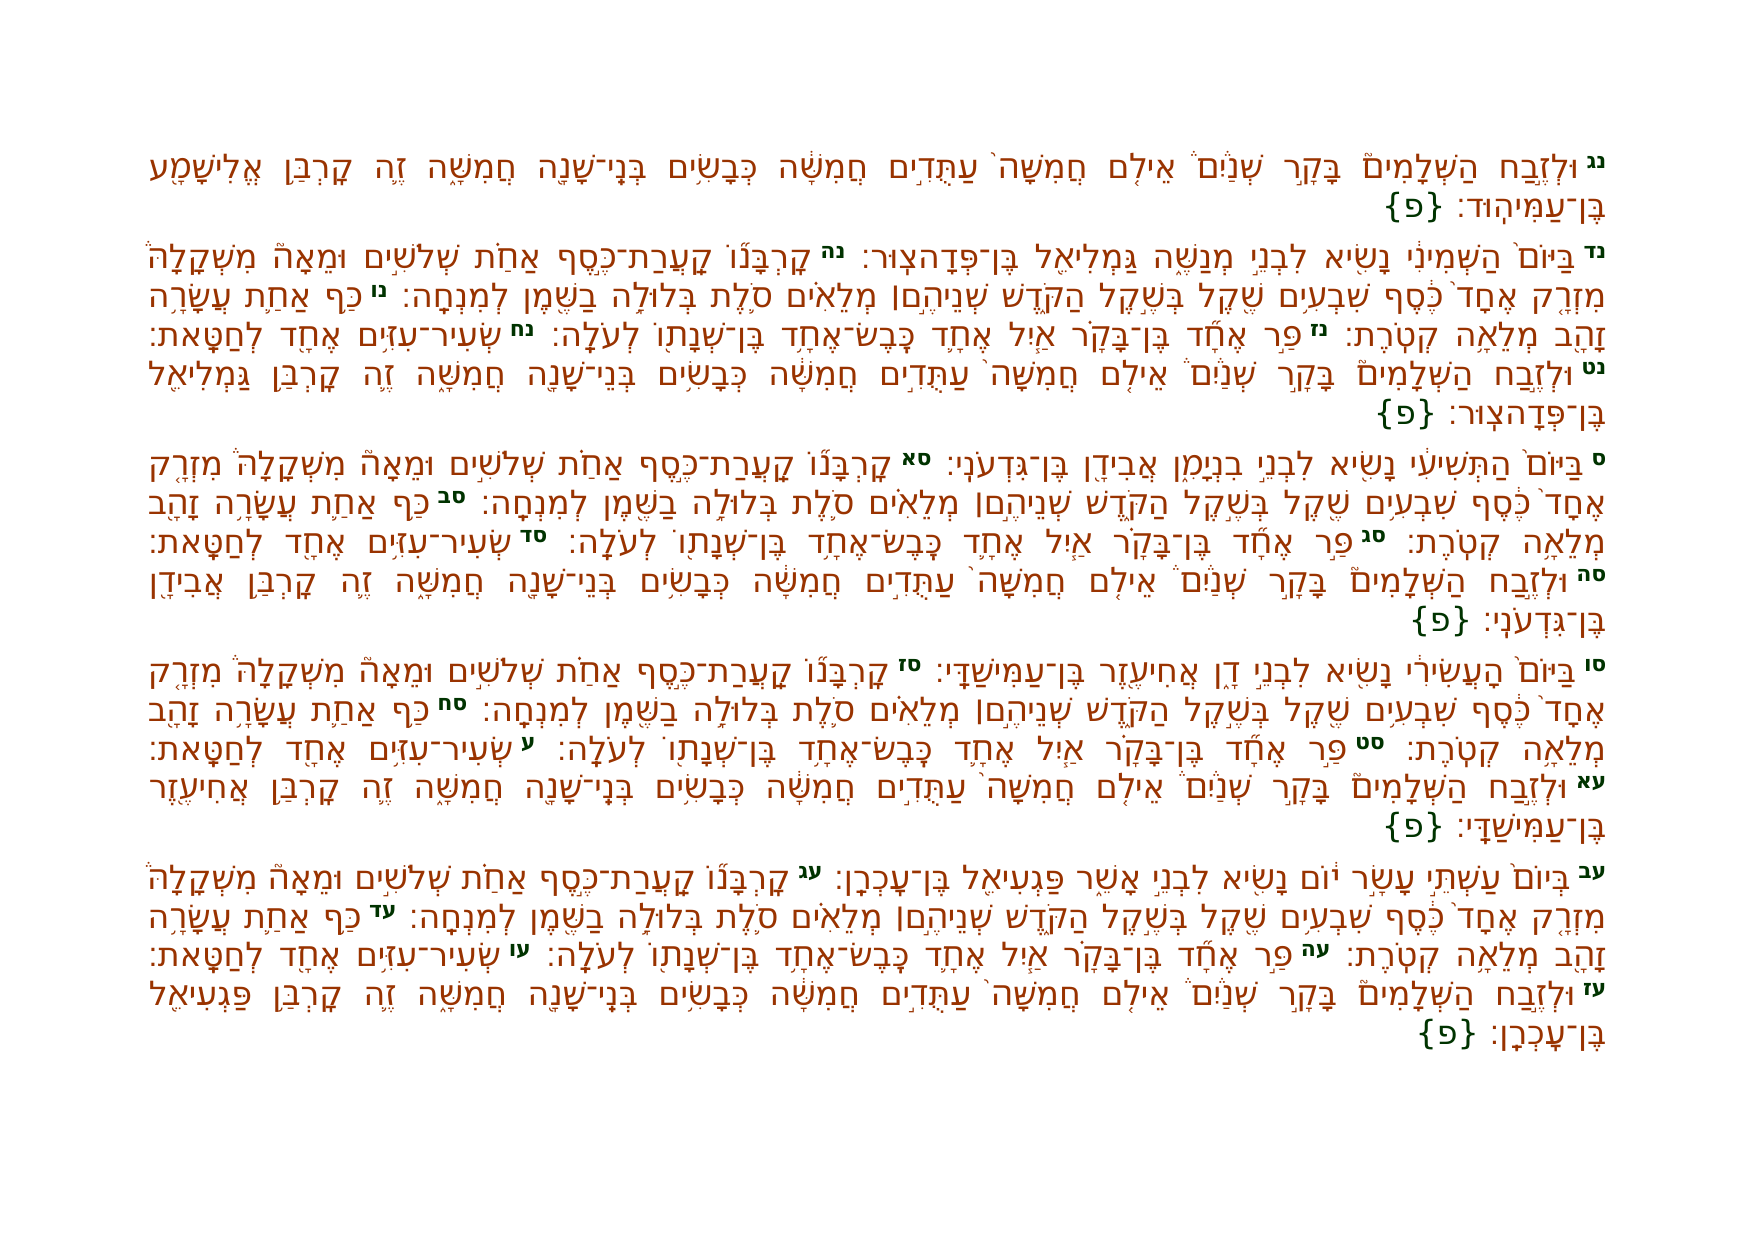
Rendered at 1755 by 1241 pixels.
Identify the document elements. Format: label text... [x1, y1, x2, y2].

text נד בַּיּוֹם֙ הַשְּׁמִינִ֔י נָשִׂ֖יא לִבְנֵ֣י מְנַשֶּׁ֑ה גַּמְלִיאֵ֖ל בֶּן־פְּדָהצֽוּר׃ נה קׇרְבָּנ֞וֹ קַֽעֲרַת־כֶּ֣סֶף אַחַ֗ת שְׁלֹשִׁ֣ים וּמֵאָה֮ מִשְׁקָלָהּ֒ מִזְרָ֤ק אֶחָד֙ כֶּ֔סֶף שִׁבְעִ֥ים שֶׁ֖קֶל בְּשֶׁ֣קֶל הַקֹּ֑דֶשׁ שְׁנֵיהֶ֣ם׀ מְלֵאִ֗ים סֹ֛לֶת בְּלוּלָ֥ה בַשֶּׁ֖מֶן לְמִנְחָֽה׃ נו כַּ֥ף אַחַ֛ת עֲשָׂרָ֥ה זָהָ֖ב מְלֵאָ֥ה קְטֹֽרֶת׃ נז פַּ֣ר אֶחָ֞ד בֶּן־בָּקָ֗ר אַ֧יִל אֶחָ֛ד כֶּֽבֶשׂ־אֶחָ֥ד בֶּן־שְׁנָת֖וֹ לְעֹלָֽה׃ נח שְׂעִיר־עִזִּ֥ים אֶחָ֖ד לְחַטָּֽאת׃ נט וּלְזֶ֣בַח הַשְּׁלָמִים֮ בָּקָ֣ר שְׁנַ֒יִם֒ אֵילִ֤ם חֲמִשָּׁה֙ עַתֻּדִ֣ים חֲמִשָּׁ֔ה כְּבָשִׂ֥ים בְּנֵי־שָׁנָ֖ה חֲמִשָּׁ֑ה זֶ֛ה קׇרְבַּ֥ן גַּמְלִיאֵ֖ל בֶּן־פְּדָהצֽוּר׃ {פ} [148, 238, 1606, 432]
text עב בְּיוֹם֙ עַשְׁתֵּ֣י עָשָׂ֣ר י֔וֹם נָשִׂ֖יא לִבְנֵ֣י אָשֵׁ֑ר פַּגְעִיאֵ֖ל בֶּן־עׇכְרָֽן׃ עג קׇרְבָּנ֞וֹ קַֽעֲרַת־כֶּ֣סֶף אַחַ֗ת שְׁלֹשִׁ֣ים וּמֵאָה֮ מִשְׁקָלָהּ֒ מִזְרָ֤ק אֶחָד֙ כֶּ֔סֶף שִׁבְעִ֥ים שֶׁ֖קֶל בְּשֶׁ֣קֶל הַקֹּ֑דֶשׁ שְׁנֵיהֶ֣ם׀ מְלֵאִ֗ים סֹ֛לֶת בְּלוּלָ֥ה בַשֶּׁ֖מֶן לְמִנְחָֽה׃ עד כַּ֥ף אַחַ֛ת עֲשָׂרָ֥ה זָהָ֖ב מְלֵאָ֥ה קְטֹֽרֶת׃ עה פַּ֣ר אֶחָ֞ד בֶּן־בָּקָ֗ר אַ֧יִל אֶחָ֛ד כֶּֽבֶשׂ־אֶחָ֥ד בֶּן־שְׁנָת֖וֹ לְעֹלָֽה׃ עו שְׂעִיר־עִזִּ֥ים אֶחָ֖ד לְחַטָּֽאת׃ עז וּלְזֶ֣בַח הַשְּׁלָמִים֮ בָּקָ֣ר שְׁנַ֒יִם֒ אֵילִ֤ם חֲמִשָּׁה֙ עַתֻּדִ֣ים חֲמִשָּׁ֔ה כְּבָשִׂ֥ים בְּנֵֽי־שָׁנָ֖ה חֲמִשָּׁ֑ה זֶ֛ה קׇרְבַּ֥ן פַּגְעִיאֵ֖ל בֶּן־עׇכְרָֽן׃ {פ} [148, 858, 1606, 1052]
text ס בַּיּוֹם֙ הַתְּשִׁיעִ֔י נָשִׂ֖יא לִבְנֵ֣י בִנְיָמִ֑ן אֲבִידָ֖ן בֶּן־גִּדְעֹנִֽי׃ סא קׇרְבָּנ֞וֹ קַֽעֲרַת־כֶּ֣סֶף אַחַ֗ת שְׁלֹשִׁ֣ים וּמֵאָה֮ מִשְׁקָלָהּ֒ מִזְרָ֤ק אֶחָד֙ כֶּ֔סֶף שִׁבְעִ֥ים שֶׁ֖קֶל בְּשֶׁ֣קֶל הַקֹּ֑דֶשׁ שְׁנֵיהֶ֣ם׀ מְלֵאִ֗ים סֹ֛לֶת בְּלוּלָ֥ה בַשֶּׁ֖מֶן לְמִנְחָֽה׃ סב כַּ֥ף אַחַ֛ת עֲשָׂרָ֥ה זָהָ֖ב מְלֵאָ֥ה קְטֹֽרֶת׃ סג פַּ֣ר אֶחָ֞ד בֶּן־בָּקָ֗ר אַ֧יִל אֶחָ֛ד כֶּֽבֶשׂ־אֶחָ֥ד בֶּן־שְׁנָת֖וֹ לְעֹלָֽה׃ סד שְׂעִיר־עִזִּ֥ים אֶחָ֖ד לְחַטָּֽאת׃ סה וּלְזֶ֣בַח הַשְּׁלָמִים֮ בָּקָ֣ר שְׁנַ֒יִם֒ אֵילִ֤ם חֲמִשָּׁה֙ עַתֻּדִ֣ים חֲמִשָּׁ֔ה כְּבָשִׂ֥ים בְּנֵי־שָׁנָ֖ה חֲמִשָּׁ֑ה זֶ֛ה קׇרְבַּ֥ן אֲבִידָ֖ן בֶּן־גִּדְעֹנִֽי׃ {פ} [148, 445, 1606, 639]
text נג וּלְזֶ֣בַח הַשְּׁלָמִים֮ בָּקָ֣ר שְׁנַ֒יִם֒ אֵילִ֤ם חֲמִשָּׁה֙ עַתֻּדִ֣ים חֲמִשָּׁ֔ה כְּבָשִׂ֥ים בְּנֵֽי־שָׁנָ֖ה חֲמִשָּׁ֑ה זֶ֛ה קׇרְבַּ֥ן אֱלִישָׁמָ֖ע בֶּן־עַמִּיהֽוּד׃ {פ} [148, 148, 1606, 225]
text סו בַּיּוֹם֙ הָעֲשִׂירִ֔י נָשִׂ֖יא לִבְנֵ֣י דָ֑ן אֲחִיעֶ֖זֶר בֶּן־עַמִּישַׁדָּֽי׃ סז קׇרְבָּנ֞וֹ קַֽעֲרַת־כֶּ֣סֶף אַחַ֗ת שְׁלֹשִׁ֣ים וּמֵאָה֮ מִשְׁקָלָהּ֒ מִזְרָ֤ק אֶחָד֙ כֶּ֔סֶף שִׁבְעִ֥ים שֶׁ֖קֶל בְּשֶׁ֣קֶל הַקֹּ֑דֶשׁ שְׁנֵיהֶ֣ם׀ מְלֵאִ֗ים סֹ֛לֶת בְּלוּלָ֥ה בַשֶּׁ֖מֶן לְמִנְחָֽה׃ סח כַּ֥ף אַחַ֛ת עֲשָׂרָ֥ה זָהָ֖ב מְלֵאָ֥ה קְטֹֽרֶת׃ סט פַּ֣ר אֶחָ֞ד בֶּן־בָּקָ֗ר אַ֧יִל אֶחָ֛ד כֶּֽבֶשׂ־אֶחָ֥ד בֶּן־שְׁנָת֖וֹ לְעֹלָֽה׃ ע שְׂעִיר־עִזִּ֥ים אֶחָ֖ד לְחַטָּֽאת׃ עא וּלְזֶ֣בַח הַשְּׁלָמִים֮ בָּקָ֣ר שְׁנַ֒יִם֒ אֵילִ֤ם חֲמִשָּׁה֙ עַתֻּדִ֣ים חֲמִשָּׁ֔ה כְּבָשִׂ֥ים בְּנֵֽי־שָׁנָ֖ה חֲמִשָּׁ֑ה זֶ֛ה קׇרְבַּ֥ן אֲחִיעֶ֖זֶר בֶּן־עַמִּישַׁדָּֽי׃ {פ} [148, 651, 1606, 846]
